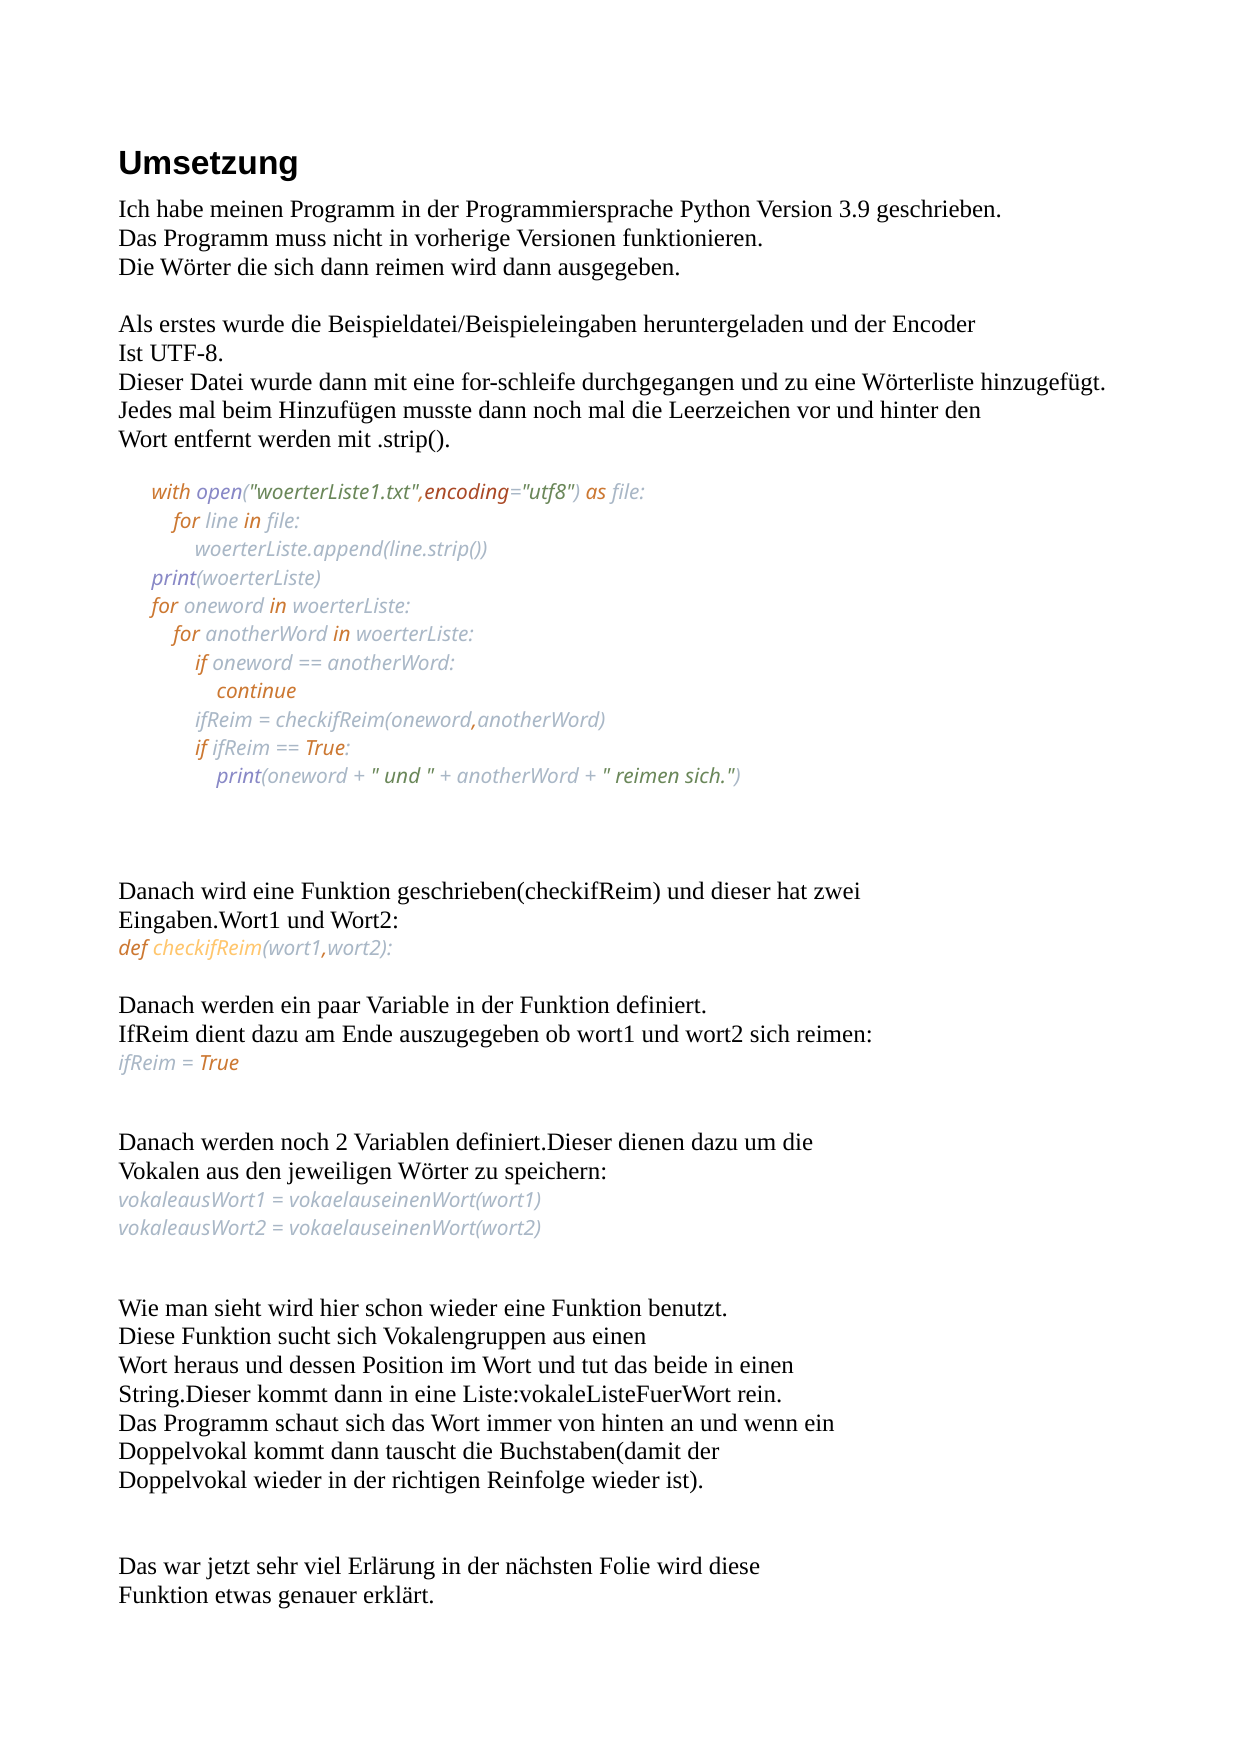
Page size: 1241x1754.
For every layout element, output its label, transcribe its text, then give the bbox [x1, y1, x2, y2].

text Danach werden noch 2 Variablen definiert.Dieser dienen dazu um die [118, 1127, 1122, 1156]
text Danach wird eine Funktion geschrieben(checkifReim) und dieser hat zwei [118, 876, 1122, 905]
text def checkifReim(wort1,wort2): [118, 933, 1122, 962]
subtitle Umsetzung [118, 143, 1122, 182]
text Wort entfernt werden mit .strip(). [118, 424, 1122, 453]
text vokaleausWort1 = vokaelauseinenWort(wort1) [118, 1185, 1122, 1213]
text vokaleausWort2 = vokaelauseinenWort(wort2) [118, 1213, 1122, 1242]
text Jedes mal beim Hinzufügen musste dann noch mal die Leerzeichen vor und hinter den [118, 396, 1122, 424]
text ifReim = True [118, 1048, 1122, 1076]
text Das Programm schaut sich das Wort immer von hinten an und wenn ein [118, 1408, 1122, 1436]
text Doppelvokal kommt dann tauscht die Buchstaben(damit der [118, 1436, 1122, 1465]
text Eingaben.Wort1 und Wort2: [118, 905, 1122, 933]
text Danach werden ein paar Variable in der Funktion definiert. [118, 990, 1122, 1019]
text Ist UTF-8. [118, 338, 1122, 367]
text Die Wörter die sich dann reimen wird dann ausgegeben. [118, 252, 1122, 281]
text IfReim dient dazu am Ende auszugegeben ob wort1 und wort2 sich reimen: [118, 1019, 1122, 1048]
text Dieser Datei wurde dann mit eine for-schleife durchgegangen und zu eine Wörterliste hinzugefügt. [118, 367, 1122, 396]
text Wort heraus und dessen Position im Wort und tut das beide in einen [118, 1350, 1122, 1379]
text Doppelvokal wieder in der richtigen Reinfolge wieder ist). [118, 1465, 1122, 1494]
text Wie man sieht wird hier schon wieder eine Funktion benutzt. [118, 1293, 1122, 1321]
text Ich habe meinen Programm in der Programmiersprache Python Version 3.9 geschrieben. [118, 194, 1122, 223]
text Funktion etwas genauer erklärt. [118, 1580, 1122, 1609]
text Diese Funktion sucht sich Vokalengruppen aus einen [118, 1321, 1122, 1350]
text Das war jetzt sehr viel Erlärung in der nächsten Folie wird diese [118, 1551, 1122, 1580]
text Vokalen aus den jeweiligen Wörter zu speichern: [118, 1156, 1122, 1185]
text String.Dieser kommt dann in eine Liste:vokaleListeFuerWort rein. [118, 1379, 1122, 1408]
text Das Programm muss nicht in vorherige Versionen funktionieren. [118, 223, 1122, 252]
text Als erstes wurde die Beispieldatei/Beispieleingaben heruntergeladen und der Encoder [118, 309, 1122, 338]
